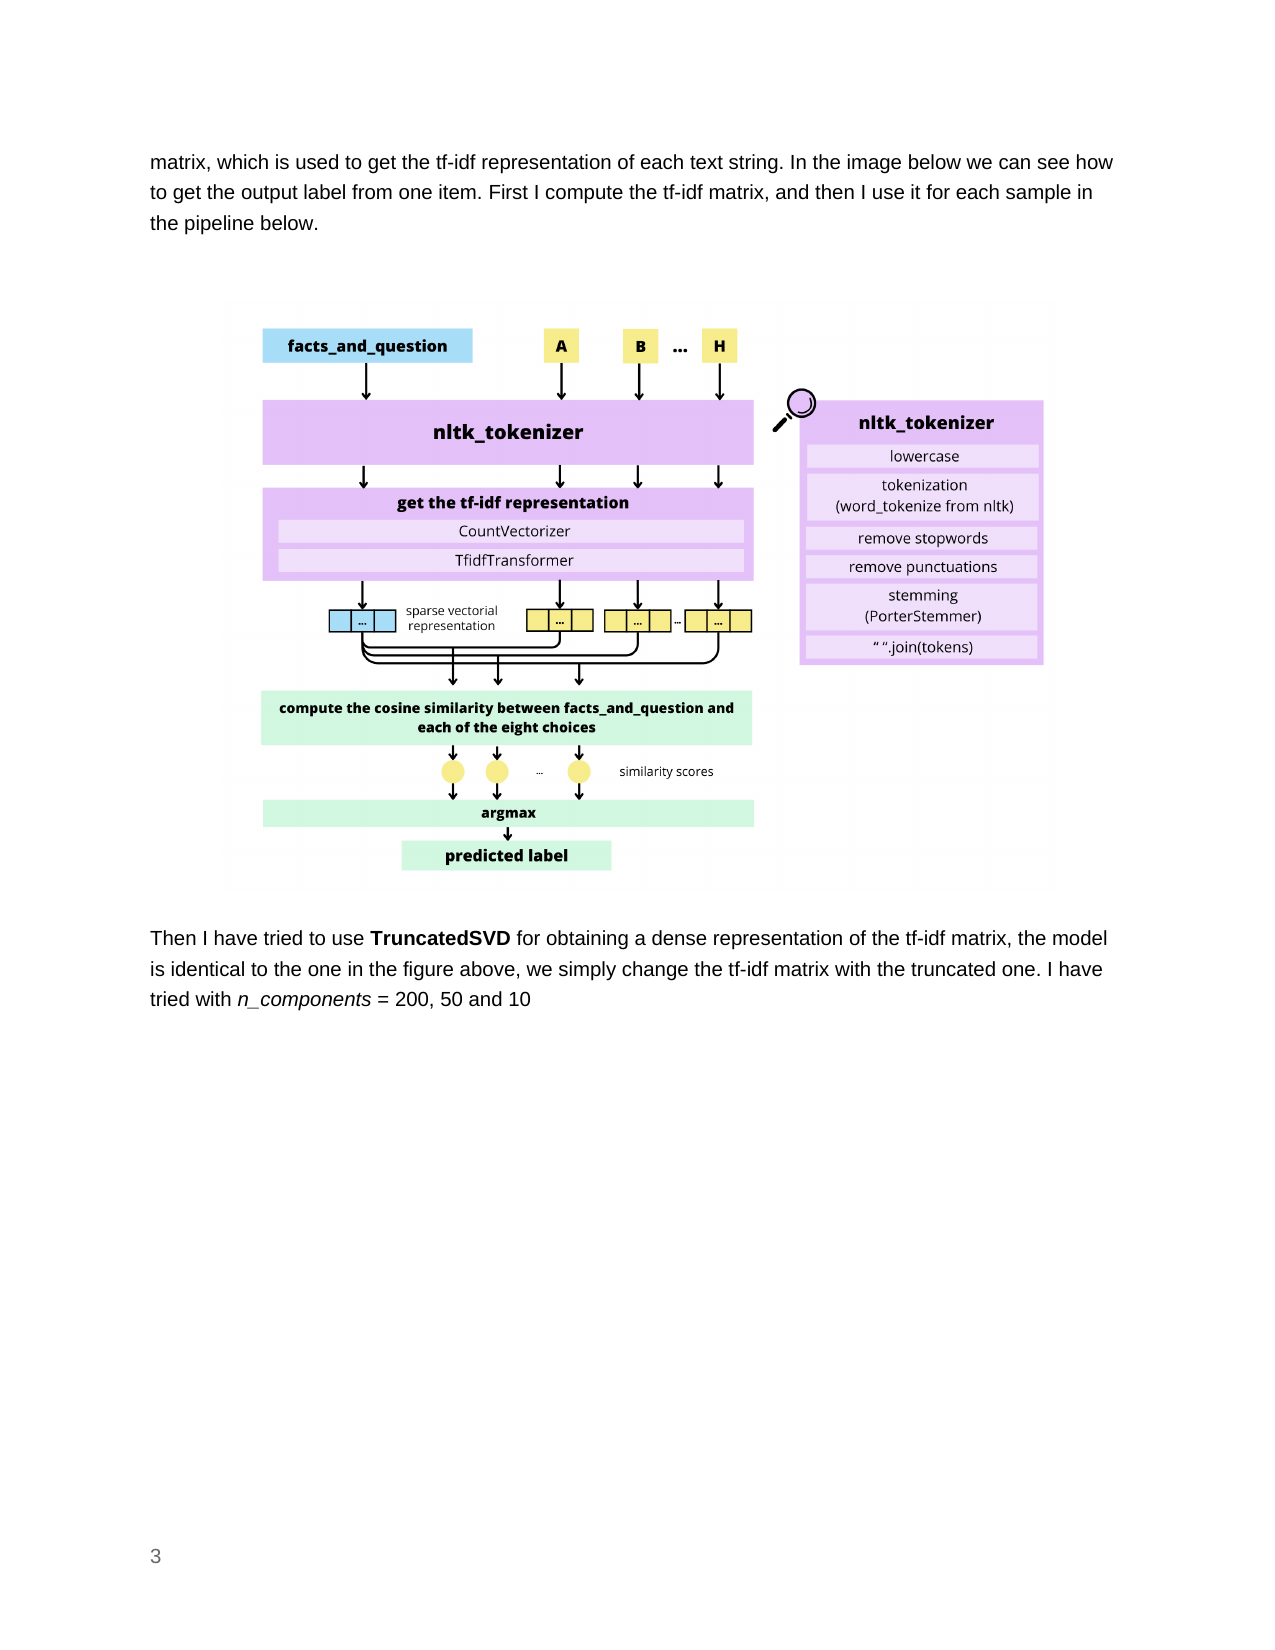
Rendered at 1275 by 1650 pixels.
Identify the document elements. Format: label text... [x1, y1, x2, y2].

text matrix, which is used to get the tf-idf representation of each text string. In the image below we can see how to get the output label from one item. First I compute the tf-idf matrix, and then I use it for each sample in the pipeline below. [150, 150, 1125, 234]
text Then I have tried to use TruncatedSVD for obtaining a dense representation of the tf-idf matrix, the model is identical to the one in the figure above, we simply change the tf-idf matrix with the truncated one. I have tried with n_components = 200, 50 and 10 [150, 313, 1125, 1011]
picture [219, 300, 1056, 892]
